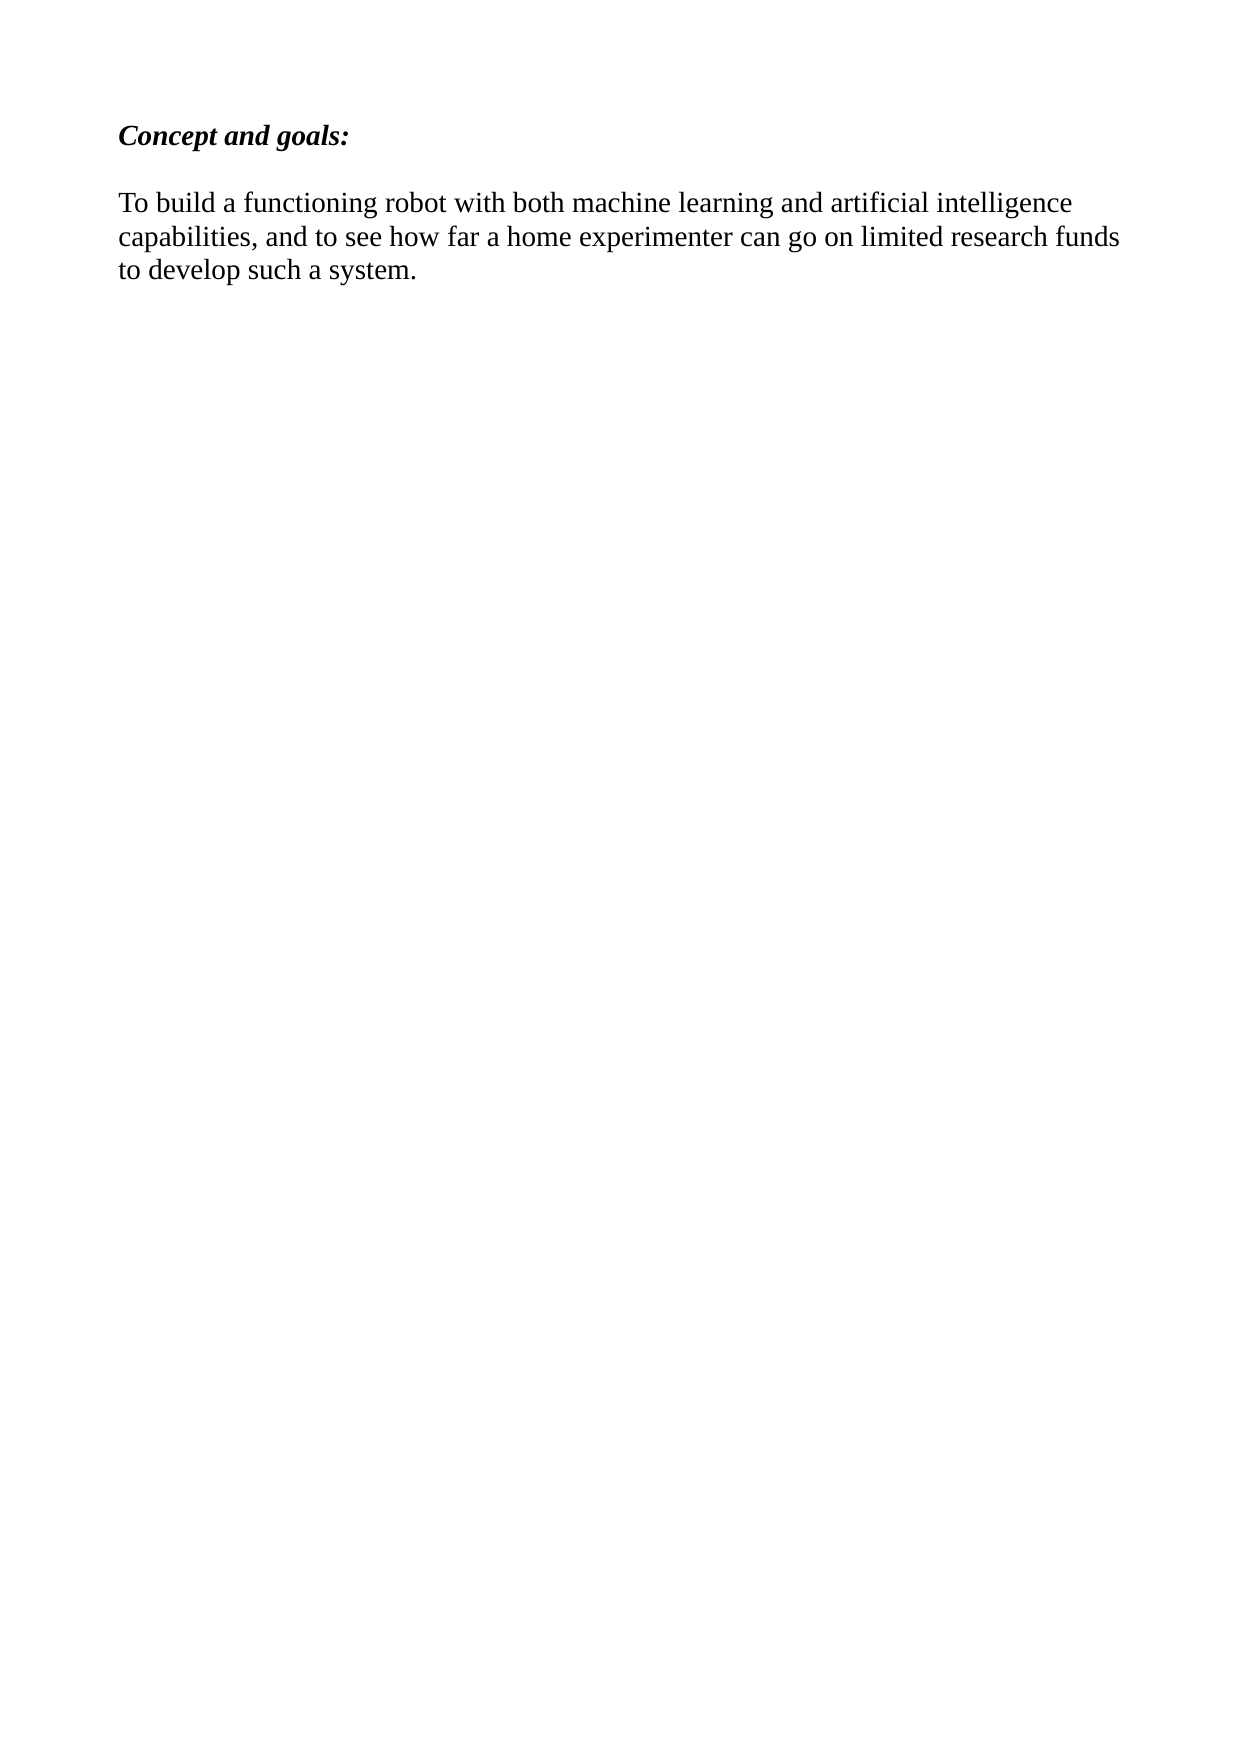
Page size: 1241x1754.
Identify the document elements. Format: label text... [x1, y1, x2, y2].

text Concept and goals: [118, 118, 1122, 152]
text To build a functioning robot with both machine learning and artificial intelligence capabilities, and to see how far a home experimenter can go on limited research funds to develop such a system. [118, 185, 1122, 286]
